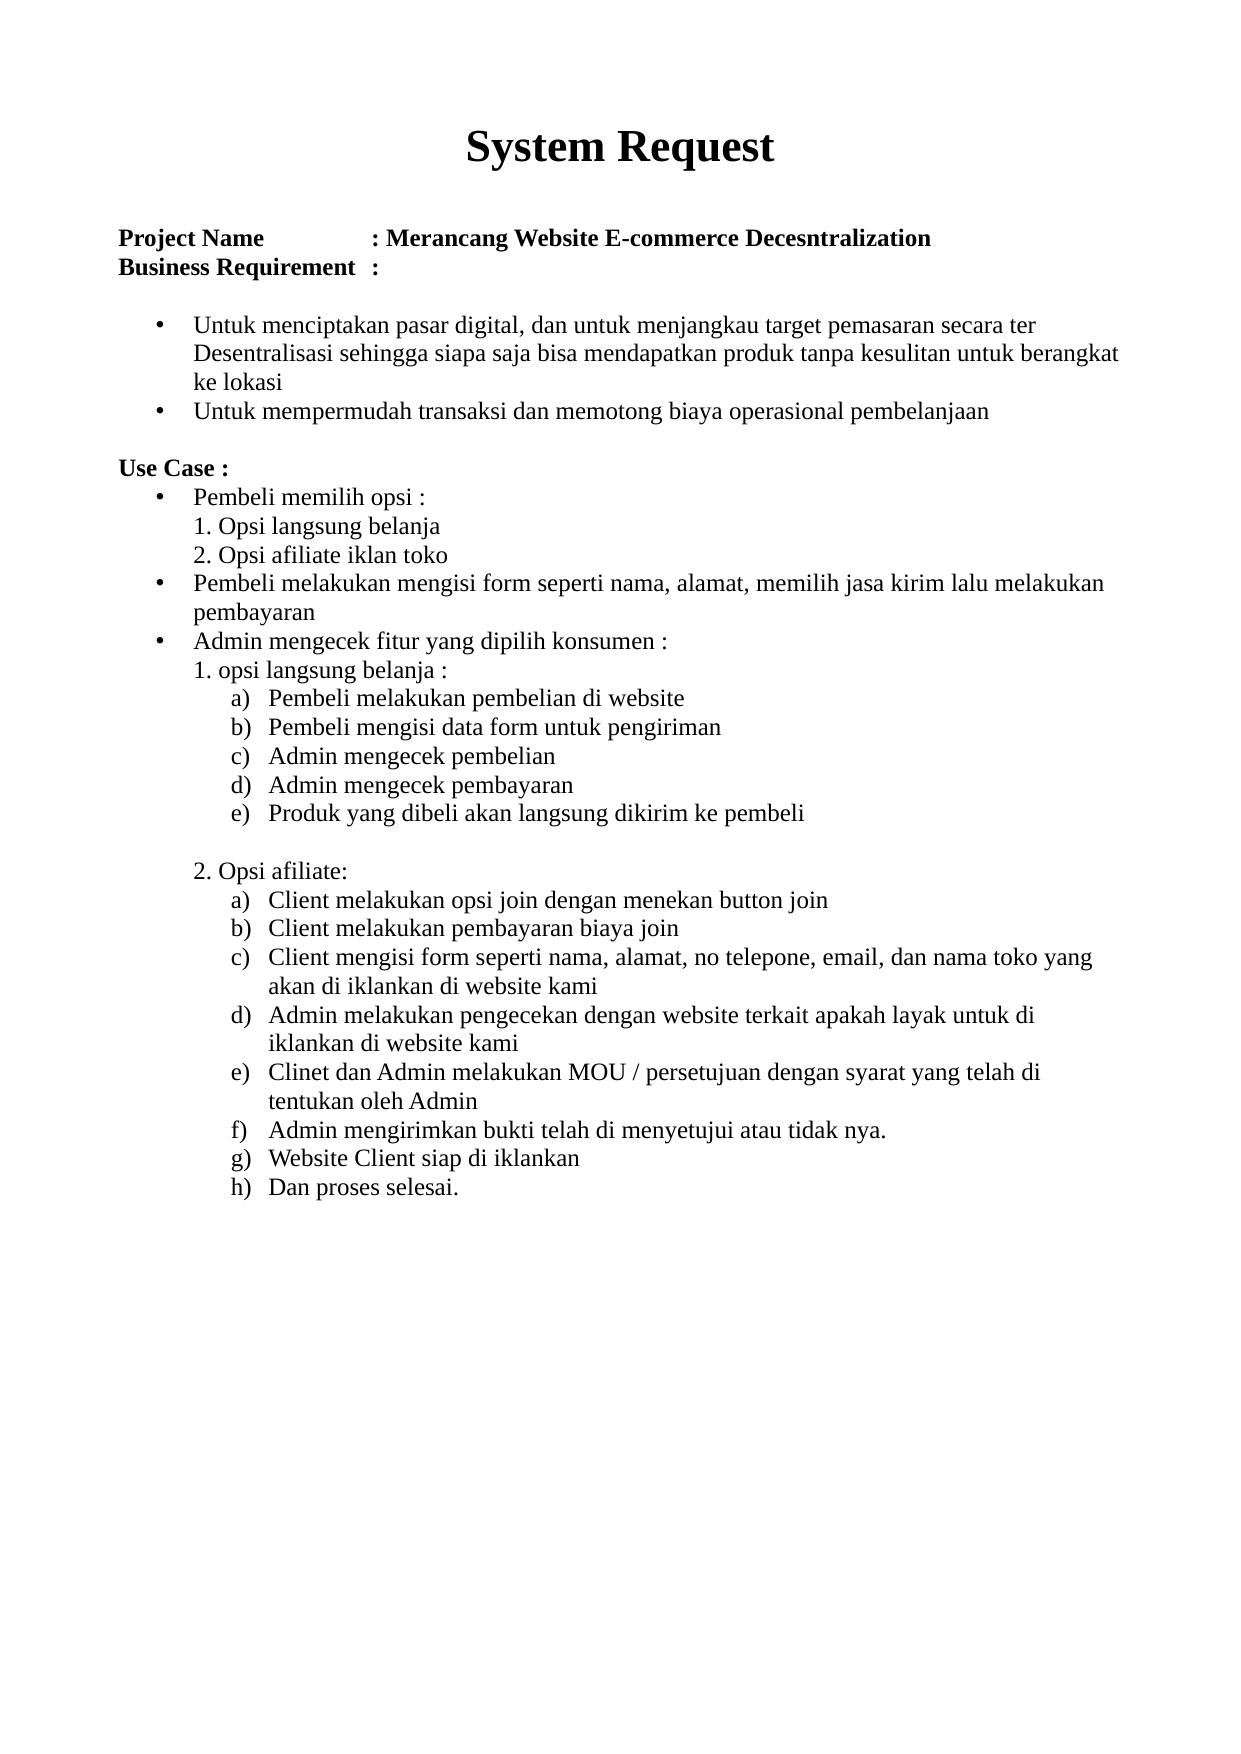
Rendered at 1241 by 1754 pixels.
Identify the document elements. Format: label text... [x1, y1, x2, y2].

list Pembeli melakukan pembelian di website [231, 683, 1122, 712]
list Pembeli melakukan mengisi form seperti nama, alamat, memilih jasa kirim lalu melakukan [156, 568, 1122, 597]
list 2. Opsi afiliate: [156, 856, 1122, 885]
list Client melakukan pembayaran biaya join [231, 913, 1122, 942]
list Admin mengecek pembelian [231, 741, 1122, 770]
list 1. Opsi langsung belanja [156, 511, 1122, 540]
list pembayaran [156, 597, 1122, 626]
text Use Case : [118, 453, 1122, 482]
list Dan proses selesai. [231, 1172, 1122, 1201]
list Admin mengecek pembayaran [231, 770, 1122, 798]
text Business Requirement : [118, 252, 1122, 281]
text Project Name : Merancang Website E-commerce Decesntralization [118, 223, 1122, 252]
list Client mengisi form seperti nama, alamat, no telepone, email, dan nama toko yang akan di iklankan di website kami [231, 942, 1122, 1000]
list Admin mengirimkan bukti telah di menyetujui atau tidak nya. [231, 1115, 1122, 1143]
list Admin melakukan pengecekan dengan website terkait apakah layak untuk di iklankan di website kami [231, 1000, 1122, 1057]
list Clinet dan Admin melakukan MOU / persetujuan dengan syarat yang telah di tentukan oleh Admin [231, 1057, 1122, 1115]
list Produk yang dibeli akan langsung dikirim ke pembeli [231, 798, 1122, 827]
text System Request [118, 118, 1122, 171]
list Untuk menciptakan pasar digital, dan untuk menjangkau target pemasaran secara ter Desentralisasi sehingga siapa saja bisa mendapatkan produk tanpa kesulitan untuk berangkat ke lokasi [156, 310, 1122, 396]
list Client melakukan opsi join dengan menekan button join [231, 885, 1122, 913]
list Website Client siap di iklankan [231, 1143, 1122, 1172]
list Admin mengecek fitur yang dipilih konsumen : [156, 626, 1122, 655]
list Pembeli memilih opsi : [156, 482, 1122, 511]
list 1. opsi langsung belanja : [156, 655, 1122, 683]
list 2. Opsi afiliate iklan toko [156, 540, 1122, 568]
list Untuk mempermudah transaksi dan memotong biaya operasional pembelanjaan [156, 396, 1122, 425]
list Pembeli mengisi data form untuk pengiriman [231, 712, 1122, 741]
